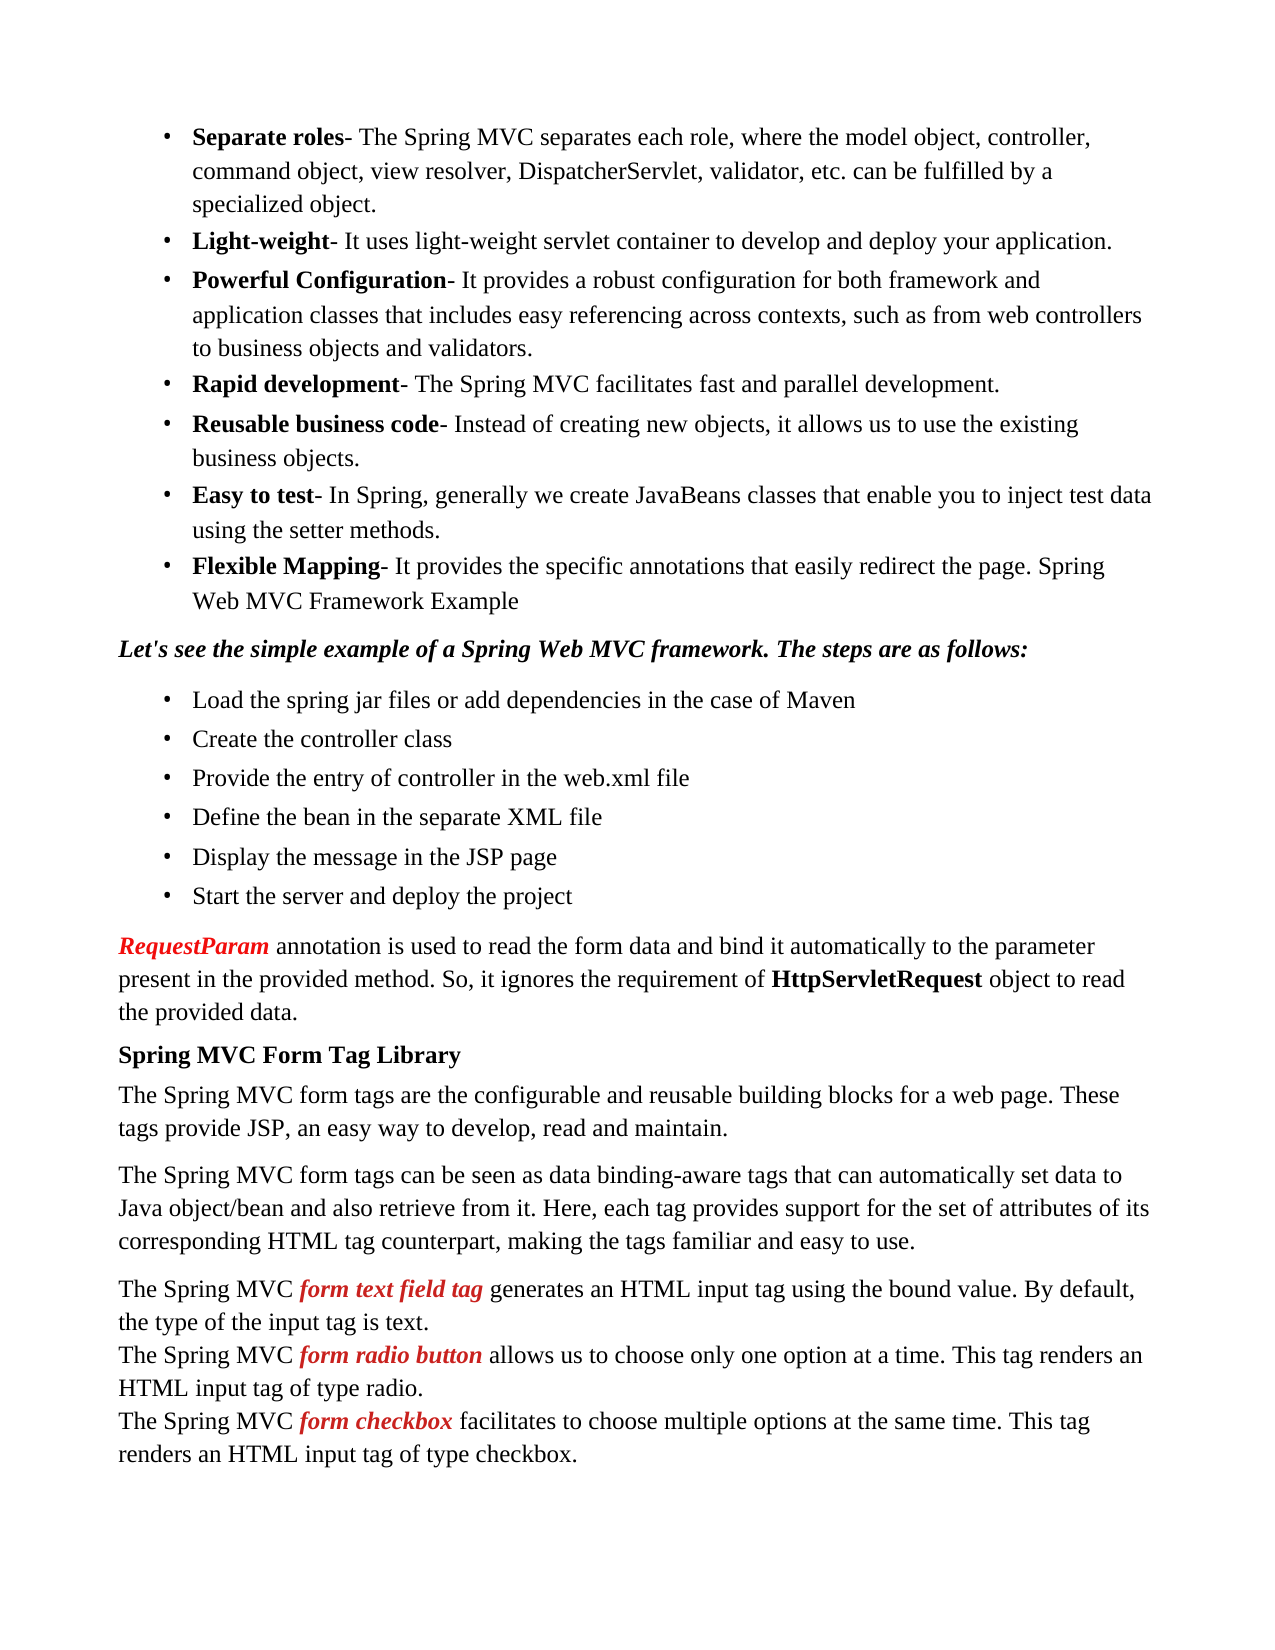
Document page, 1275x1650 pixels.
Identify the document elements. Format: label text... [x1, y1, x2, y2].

text The Spring MVC form tags are the configurable and reusable building blocks for a web page. These tags provide JSP, an easy way to develop, read and maintain. [118, 1080, 1157, 1141]
list Light-weight- It uses light-weight servlet container to develop and deploy your application. [162, 222, 1157, 257]
text The Spring MVC form text field tag generates an HTML input tag using the bound value. By default, the type of the input tag is text. [118, 1274, 1157, 1336]
list Easy to test- In Spring, generally we create JavaBeans classes that enable you to inject test data using the setter methods. [162, 477, 1157, 544]
list Reusable business code- Instead of creating new objects, it allows us to use the existing business objects. [162, 405, 1157, 472]
list Define the bean in the separate XML file [162, 799, 1157, 833]
text RequestParam annotation is used to read the form data and bind it automatically to the parameter present in the provided method. So, it ignores the requirement of HttpServletRequest object to read the provided data. [118, 931, 1157, 1026]
list Separate roles- The Spring MVC separates each role, where the model object, controller, command object, view resolver, DispatcherServlet, validator, etc. can be fulfilled by a specialized object. [162, 118, 1157, 218]
text The Spring MVC form checkbox facilitates to choose multiple options at the same time. This tag renders an HTML input tag of type checkbox. [118, 1406, 1157, 1468]
list Load the spring jar files or add dependencies in the case of Maven [162, 681, 1157, 716]
list Flexible Mapping- It provides the specific annotations that easily redirect the page. Spring Web MVC Framework Example [162, 548, 1157, 615]
list Rapid development- The Spring MVC facilitates fast and parallel development. [162, 366, 1157, 400]
text The Spring MVC form tags can be seen as data binding-aware tags that can automatically set data to Java object/bean and also retrieve from it. Here, each tag provides support for the set of attributes of its corresponding HTML tag counterpart, making the tags familiar and easy to use. [118, 1160, 1157, 1255]
list Create the controller class [162, 721, 1157, 755]
list Provide the entry of controller in the web.xml file [162, 760, 1157, 794]
subtitle Spring MVC Form Tag Library [118, 1041, 1157, 1069]
text The Spring MVC form radio button allows us to choose only one option at a time. This tag renders an HTML input tag of type radio. [118, 1340, 1157, 1402]
list Display the message in the JSP page [162, 838, 1157, 872]
text Let's see the simple example of a Spring Web MVC framework. The steps are as follows: [118, 634, 1157, 663]
list Start the server and deploy the project [162, 877, 1157, 911]
list Powerful Configuration- It provides a robust configuration for both framework and application classes that includes easy referencing across contexts, such as from web controllers to business objects and validators. [162, 262, 1157, 362]
